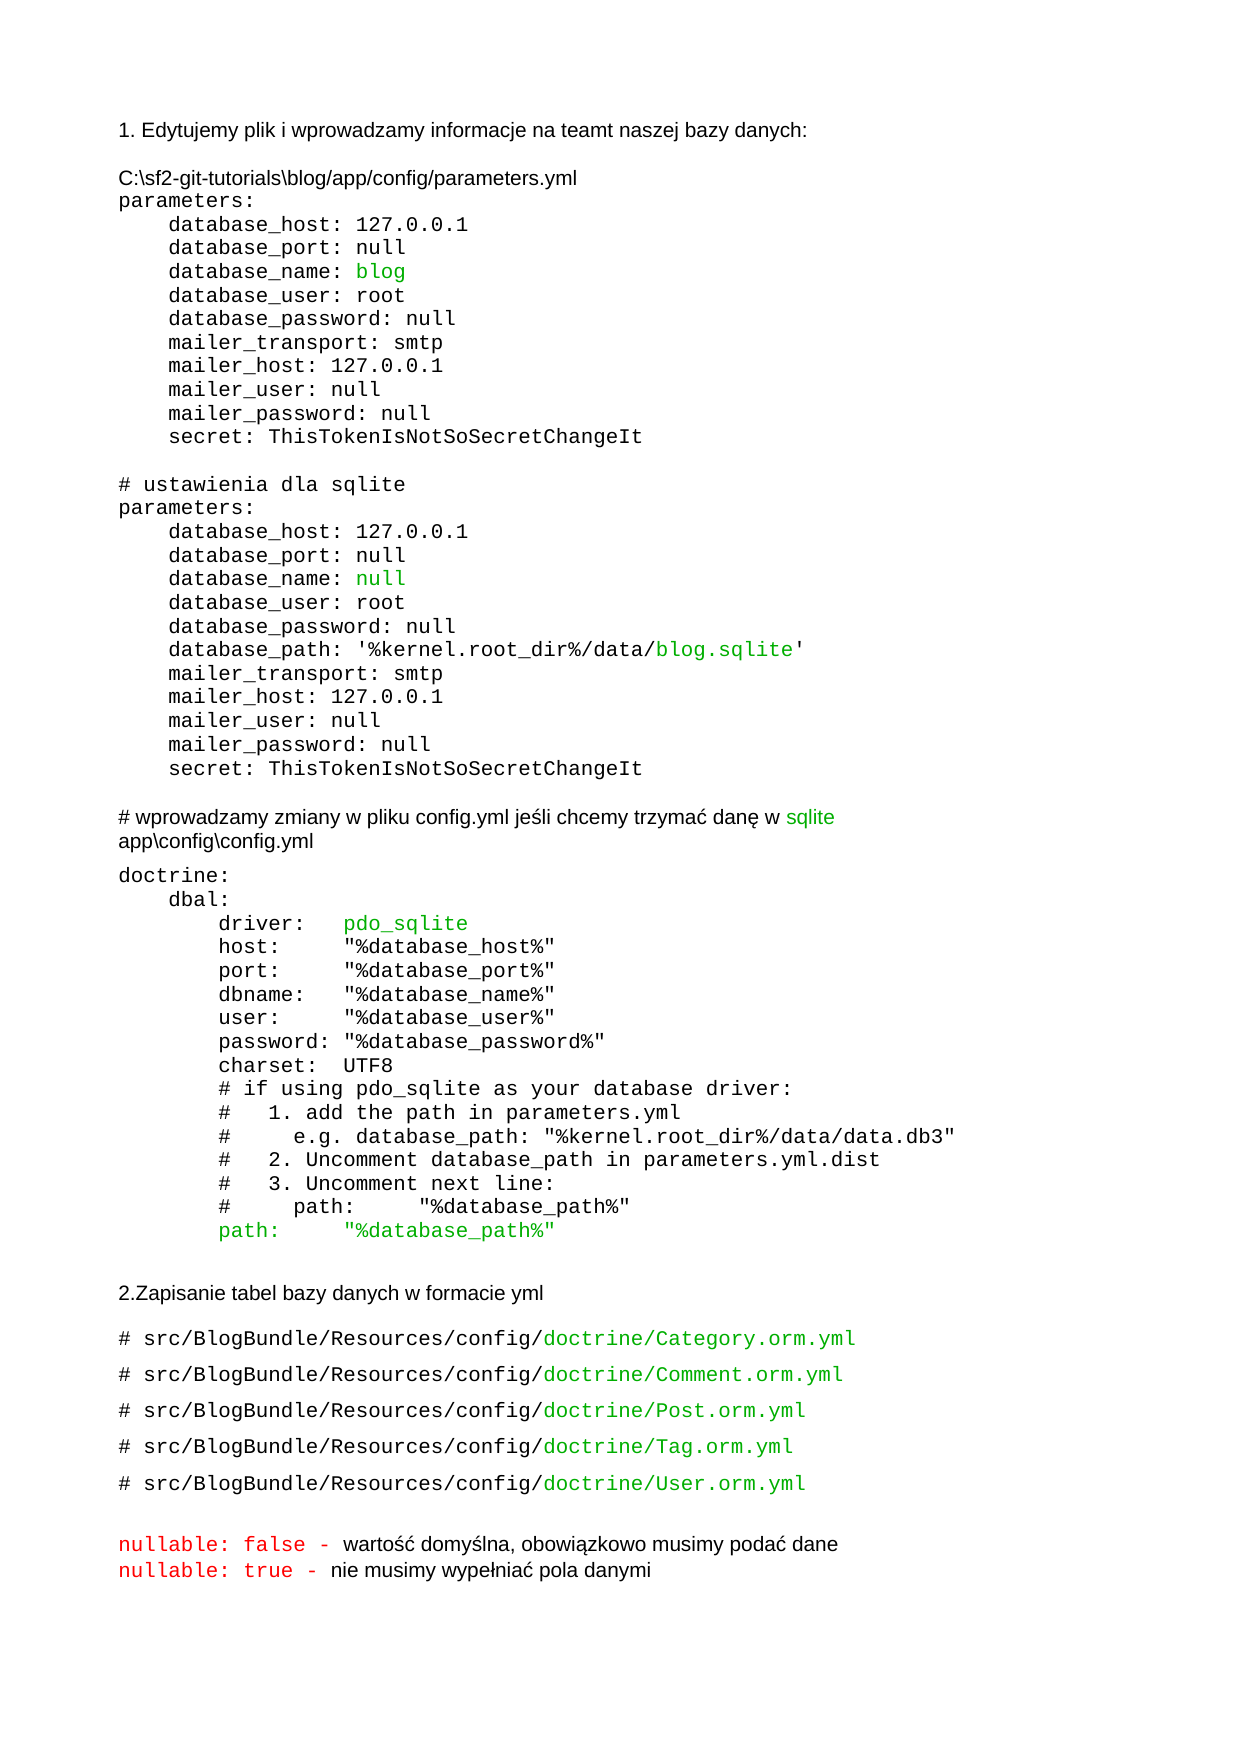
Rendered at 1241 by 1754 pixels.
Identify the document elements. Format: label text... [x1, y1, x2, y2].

text mailer_transport: smtp [118, 332, 1122, 356]
text # src/BlogBundle/Resources/config/doctrine/Tag.orm.yml [118, 1436, 1122, 1460]
text mailer_password: null [118, 403, 1122, 426]
text driver: pdo_sqlite [118, 913, 1122, 936]
text app\config\config.yml [118, 829, 1122, 853]
text charset: UTF8 [118, 1055, 1122, 1078]
text mailer_password: null [118, 734, 1122, 757]
text database_user: root [118, 284, 1122, 308]
text secret: ThisTokenIsNotSoSecretChangeIt [118, 757, 1122, 781]
text parameters: [118, 190, 1122, 214]
text # src/BlogBundle/Resources/config/doctrine/Comment.orm.yml [118, 1364, 1122, 1388]
text database_name: null [118, 568, 1122, 592]
text database_password: null [118, 308, 1122, 332]
text user: "%database_user%" [118, 1007, 1122, 1031]
text database_password: null [118, 616, 1122, 639]
text C:\sf2-git-tutorials\blog/app/config/parameters.yml [118, 166, 1122, 190]
text host: "%database_host%" [118, 936, 1122, 960]
text database_port: null [118, 545, 1122, 568]
text mailer_host: 127.0.0.1 [118, 356, 1122, 379]
text # e.g. database_path: "%kernel.root_dir%/data/data.db3" [118, 1126, 1122, 1149]
text password: "%database_password%" [118, 1031, 1122, 1055]
text # 2. Uncomment database_path in parameters.yml.dist [118, 1149, 1122, 1173]
text # src/BlogBundle/Resources/config/doctrine/Post.orm.yml [118, 1400, 1122, 1424]
text path: "%database_path%" [118, 1220, 1122, 1244]
text # 1. add the path in parameters.yml [118, 1102, 1122, 1126]
text mailer_host: 127.0.0.1 [118, 687, 1122, 710]
text database_host: 127.0.0.1 [118, 214, 1122, 237]
text # path: "%database_path%" [118, 1197, 1122, 1220]
text dbal: [118, 889, 1122, 913]
text # wprowadzamy zmiany w pliku config.yml jeśli chcemy trzymać danę w sqlite [118, 805, 1122, 829]
text nullable: false - wartość domyślna, obowiązkowo musimy podać dane [118, 1532, 1122, 1558]
text # src/BlogBundle/Resources/config/doctrine/Category.orm.yml [118, 1328, 1122, 1352]
text port: "%database_port%" [118, 960, 1122, 984]
text parameters: [118, 497, 1122, 521]
text # ustawienia dla sqlite [118, 474, 1122, 497]
text database_port: null [118, 237, 1122, 261]
text mailer_user: null [118, 710, 1122, 734]
text database_host: 127.0.0.1 [118, 521, 1122, 545]
text mailer_transport: smtp [118, 663, 1122, 687]
text # 3. Uncomment next line: [118, 1173, 1122, 1197]
text doctrine: [118, 866, 1122, 889]
text dbname: "%database_name%" [118, 984, 1122, 1007]
text 2.Zapisanie tabel bazy danych w formacie yml [118, 1280, 1122, 1304]
text mailer_user: null [118, 379, 1122, 403]
text # if using pdo_sqlite as your database driver: [118, 1078, 1122, 1102]
text # src/BlogBundle/Resources/config/doctrine/User.orm.yml [118, 1472, 1122, 1496]
text database_path: '%kernel.root_dir%/data/blog.sqlite' [118, 639, 1122, 663]
text database_user: root [118, 592, 1122, 616]
text secret: ThisTokenIsNotSoSecretChangeIt [118, 426, 1122, 450]
text nullable: true - nie musimy wypełniać pola danymi [118, 1558, 1122, 1584]
text 1. Edytujemy plik i wprowadzamy informacje na teamt naszej bazy danych: [118, 118, 1122, 142]
text database_name: blog [118, 261, 1122, 284]
